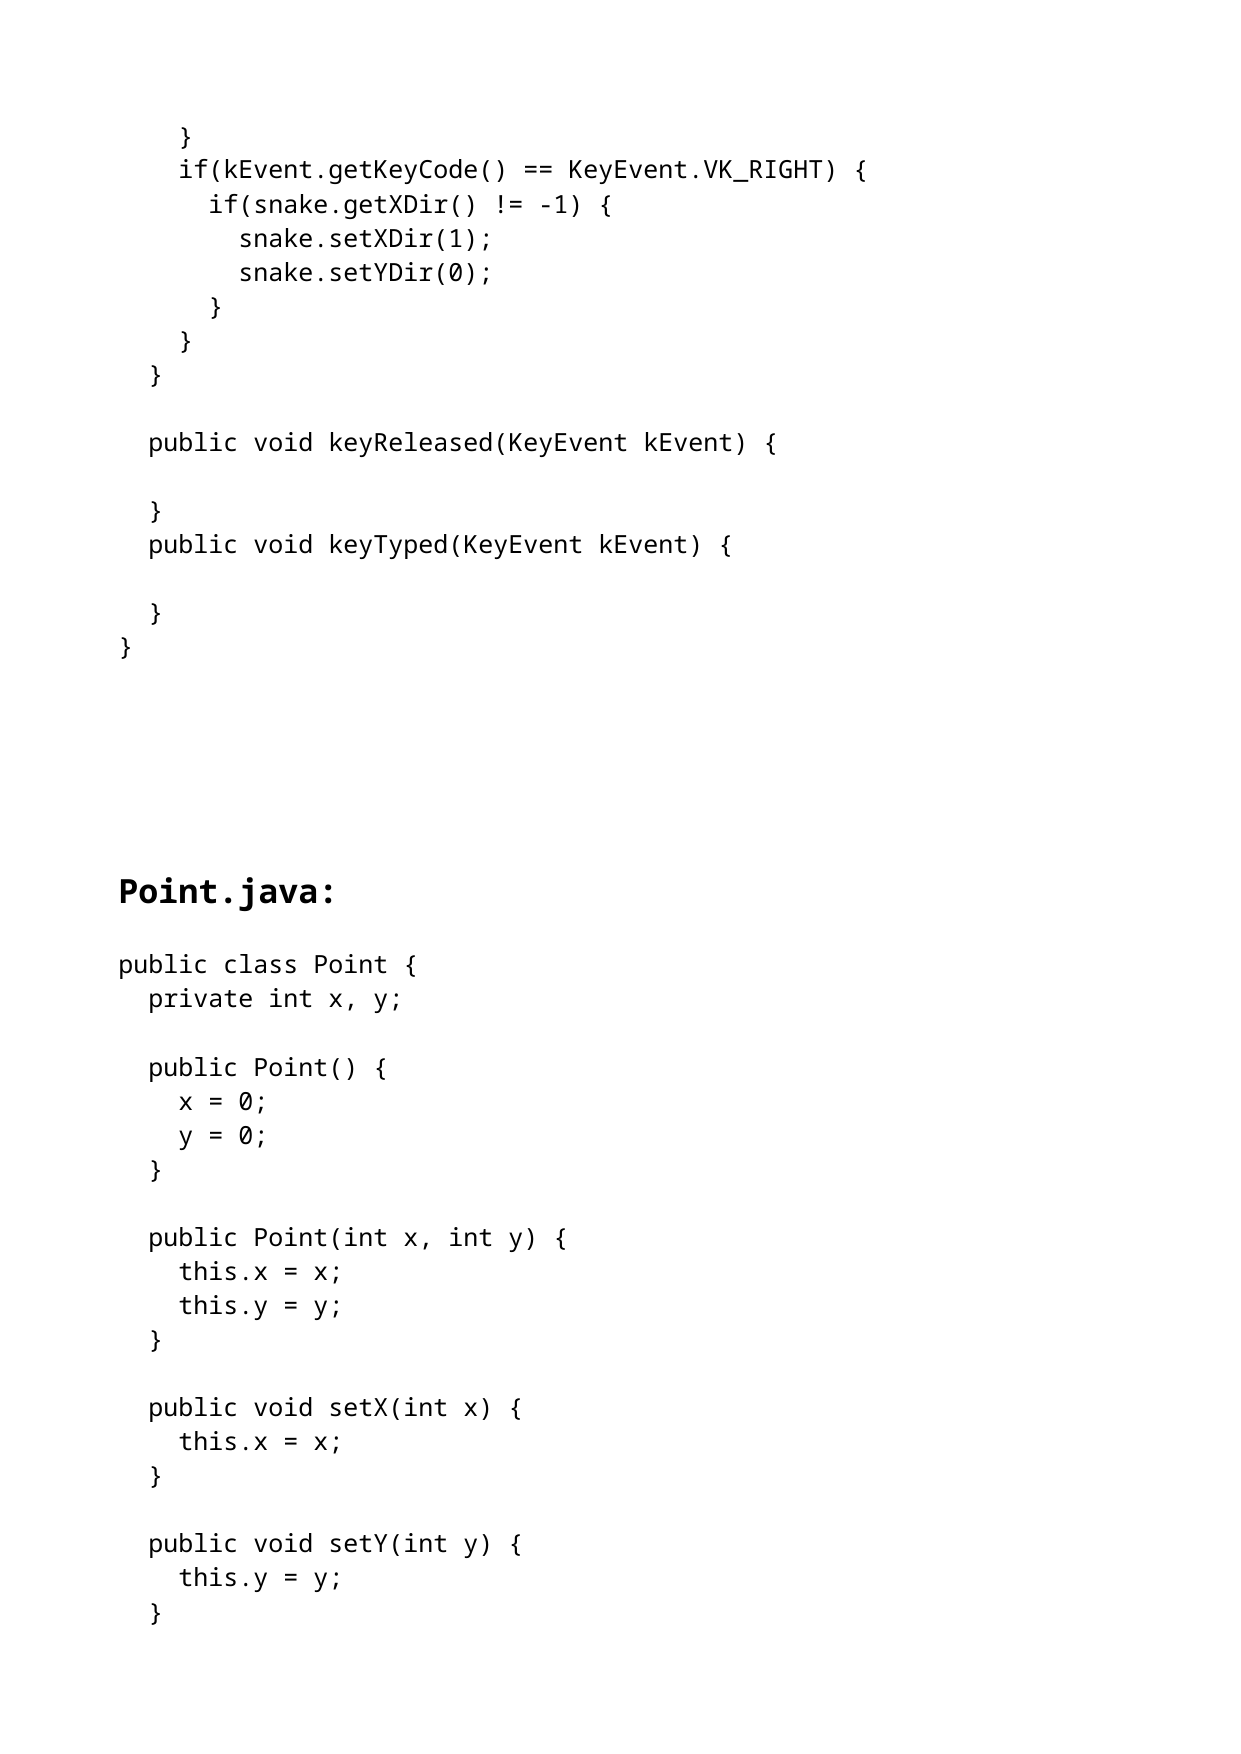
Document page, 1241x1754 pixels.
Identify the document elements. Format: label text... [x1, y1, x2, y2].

text } [118, 118, 1122, 152]
text } [118, 357, 1122, 391]
text } [118, 1151, 1122, 1185]
text this.y = y; [118, 1288, 1122, 1322]
text public Point(int x, int y) { [118, 1219, 1122, 1253]
text this.y = y; [118, 1560, 1122, 1594]
text } [118, 1458, 1122, 1492]
text } [118, 1594, 1122, 1628]
text snake.setYDir(0); [118, 254, 1122, 288]
text if(snake.getXDir() != -1) { [118, 186, 1122, 220]
text public void keyTyped(KeyEvent kEvent) { [118, 527, 1122, 561]
text public Point() { [118, 1049, 1122, 1083]
text x = 0; [118, 1083, 1122, 1117]
text } [118, 493, 1122, 527]
text } [118, 322, 1122, 357]
text } [118, 288, 1122, 322]
text } [118, 629, 1122, 663]
text Point.java: [118, 867, 1122, 913]
text private int x, y; [118, 981, 1122, 1015]
text if(kEvent.getKeyCode() == KeyEvent.VK_RIGHT) { [118, 152, 1122, 186]
text y = 0; [118, 1117, 1122, 1151]
text this.x = x; [118, 1424, 1122, 1458]
text this.x = x; [118, 1253, 1122, 1288]
text public void setY(int y) { [118, 1526, 1122, 1560]
text } [118, 1322, 1122, 1356]
text public void keyReleased(KeyEvent kEvent) { [118, 425, 1122, 459]
text snake.setXDir(1); [118, 220, 1122, 254]
text public class Point { [118, 947, 1122, 981]
text } [118, 595, 1122, 629]
text public void setX(int x) { [118, 1390, 1122, 1424]
